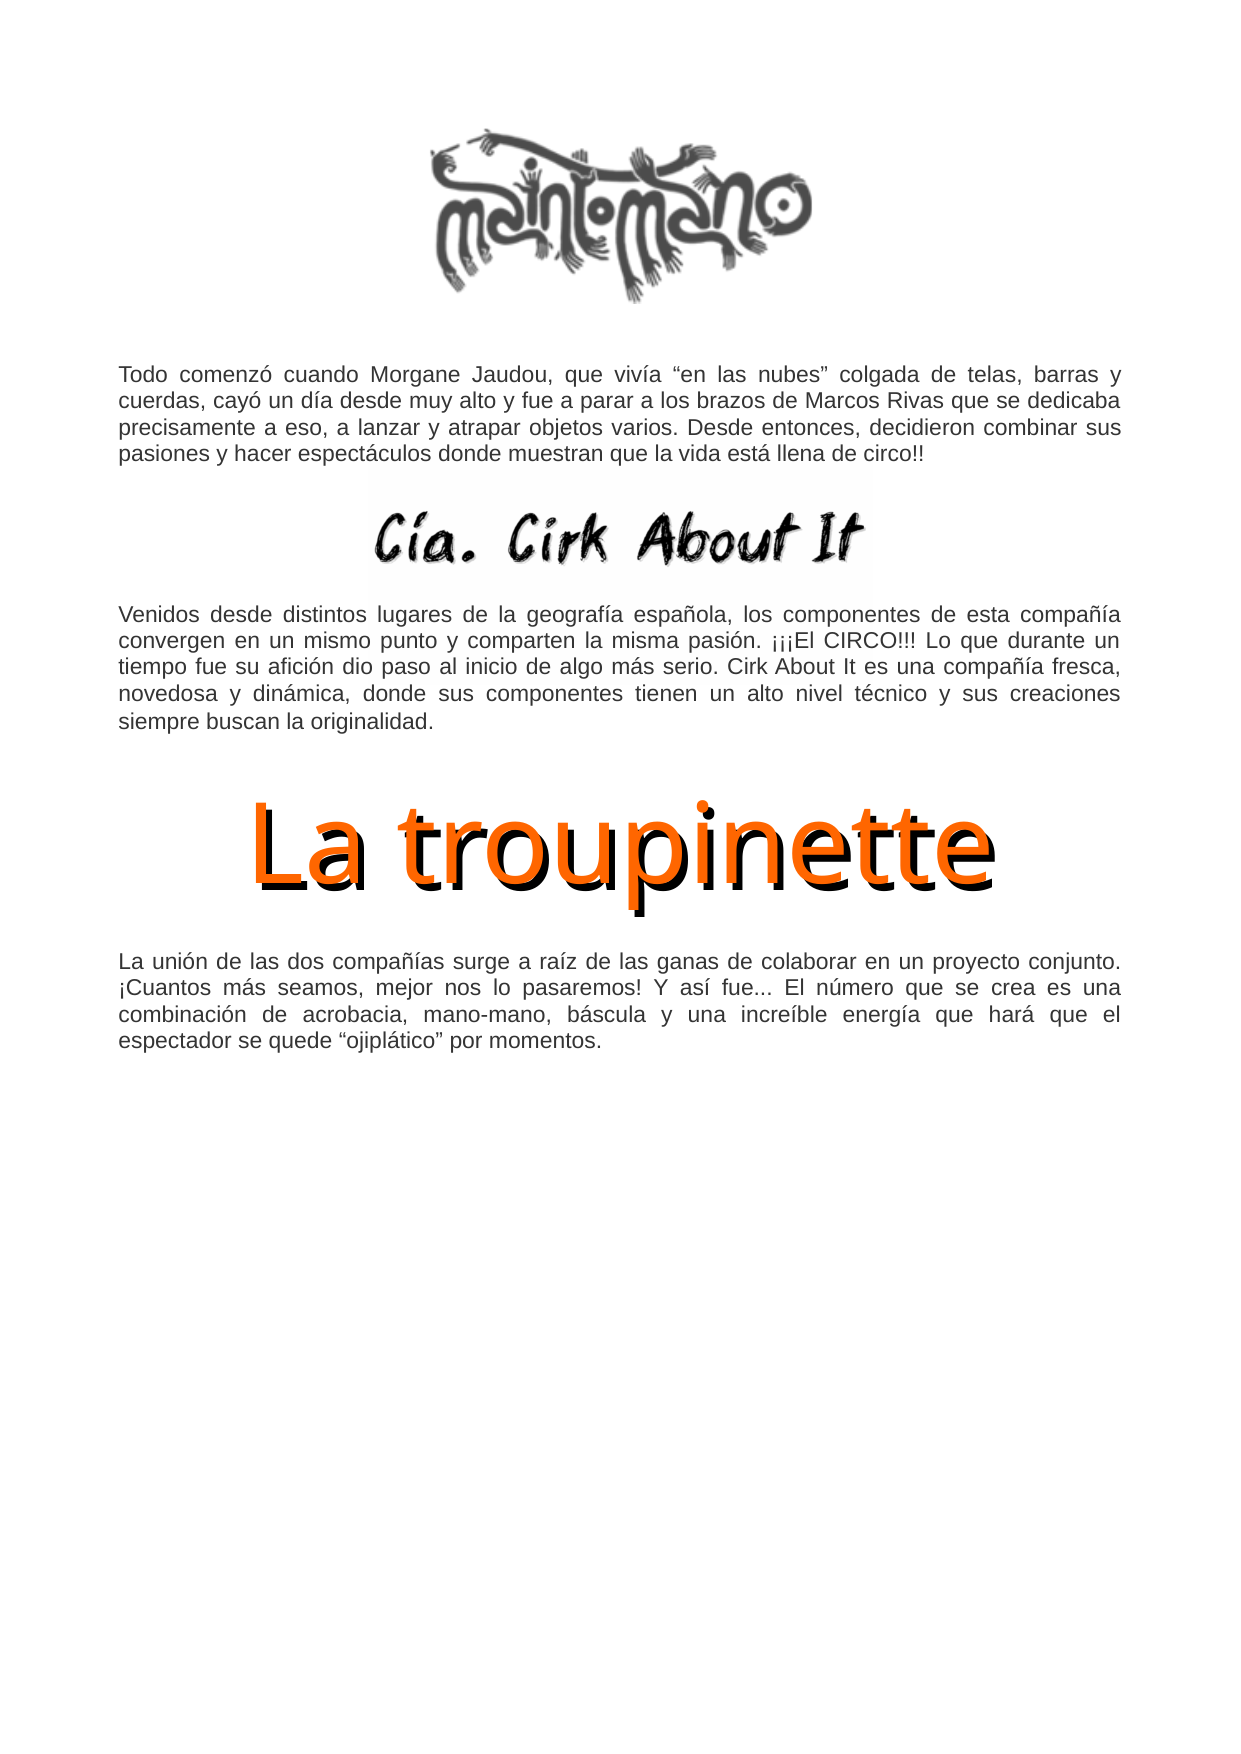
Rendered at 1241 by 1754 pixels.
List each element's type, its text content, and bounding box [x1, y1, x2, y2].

text Venidos desde distintos lugares de la geografía española, los componentes de esta compañía convergen en un mismo punto y comparten la misma pasión. ¡¡¡El CIRCO!!! Lo que durante un tiempo fue su afición dio paso al inicio de algo más serio. Cirk About It es una compañía fresca, novedosa y dinámica, donde sus componentes tienen un alto nivel técnico y sus creaciones siempre buscan la originalidad. [118, 601, 1122, 735]
picture [865, 634, 873, 646]
picture [427, 127, 814, 304]
text La unión de las dos compañías surge a raíz de las ganas de colaborar en un proyecto conjunto. ¡Cuantos más seamos, mejor nos lo pasaremos! Y así fue... El número que se crea es una combinación de acrobacia, mano-mano, báscula y una increíble energía que hará que el espectador se quede “ojiplático” por momentos. [118, 948, 1122, 1053]
picture [367, 431, 873, 685]
picture [866, 450, 873, 460]
text La troupinette [118, 763, 1122, 917]
text Todo comenzó cuando Morgane Jaudou, que vivía “en las nubes” colgada de telas, barras y cuerdas, cayó un día desde muy alto y fue a parar a los brazos de Marcos Rivas que se dedicaba precisamente a eso, a lanzar y atrapar objetos varios. Desde entonces, decidieron combinar sus pasiones y hacer espectáculos donde muestran que la vida está llena de circo!! [118, 361, 1122, 466]
